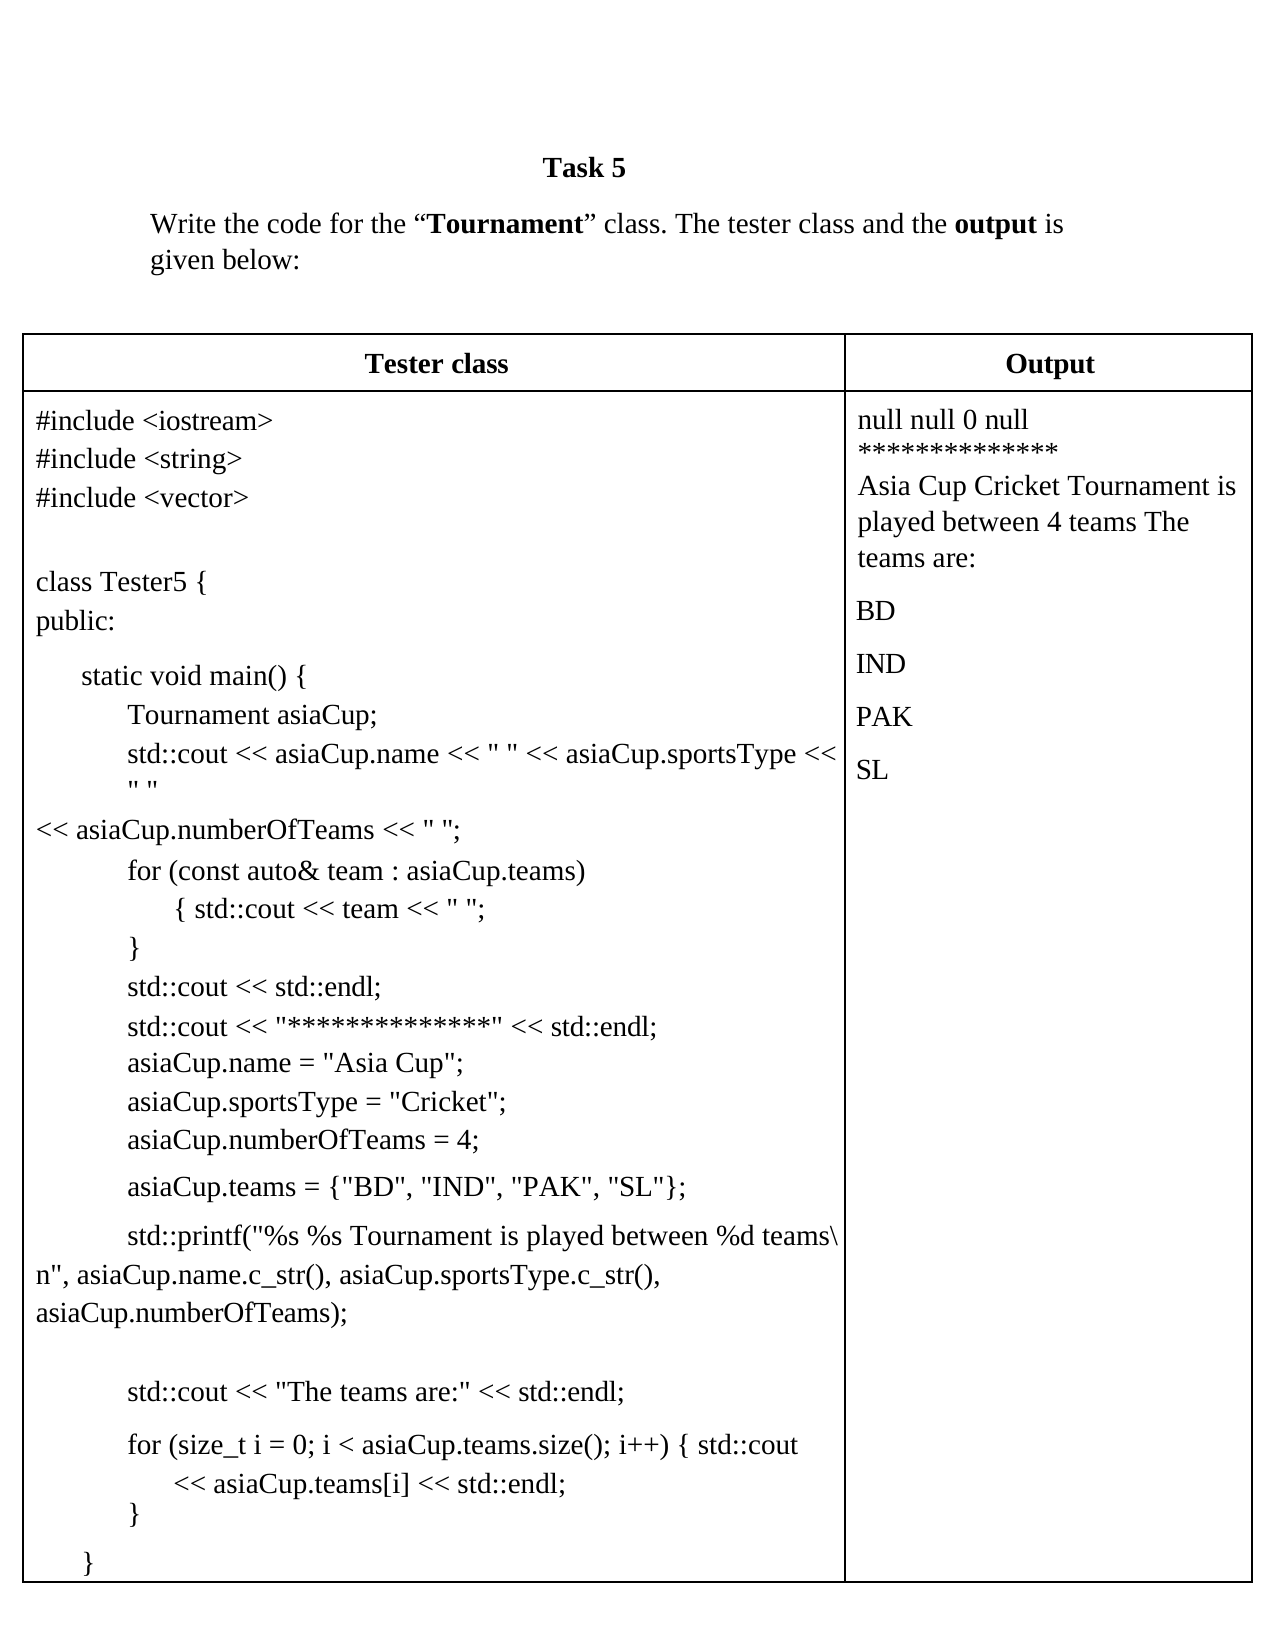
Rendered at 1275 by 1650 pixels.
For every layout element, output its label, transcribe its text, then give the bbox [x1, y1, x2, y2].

subtitle Task 5 [0, 150, 1169, 184]
table_cell null null 0 null ************** Asia Cup Cricket Tournament is played between 4 teams The teams are: BD IND PAK SL [846, 392, 1251, 1581]
table_header Tester class [24, 335, 844, 390]
table_cell #include <iostream> #include <string> #include <vector> class Tester5 { public: static void main() { Tournament asiaCup; std::cout << asiaCup.name << " " << asiaCup.sportsType << " " << asiaCup.numberOfTeams << " "; for (const auto& team : asiaCup.teams) { std::cout << team << " "; } std::cout << std::endl; std::cout << "**************" << std::endl; asiaCup.name = "Asia Cup"; asiaCup.sportsType = "Cricket"; asiaCup.numberOfTeams = 4; asiaCup.teams = {"BD", "IND", "PAK", "SL"}; std::printf("%s %s Tournament is played between %d teams\n", asiaCup.name.c_str(), asiaCup.sportsType.c_str(), asiaCup.numberOfTeams); std::cout << "The teams are:" << std::endl; for (size_t i = 0; i < asiaCup.teams.size(); i++) { std::cout << asiaCup.teams[i] << std::endl; } } [24, 392, 844, 1581]
text Write the code for the “Tournament” class. The tester class and the output is given below: [150, 206, 1113, 276]
table_header Output [846, 335, 1251, 390]
